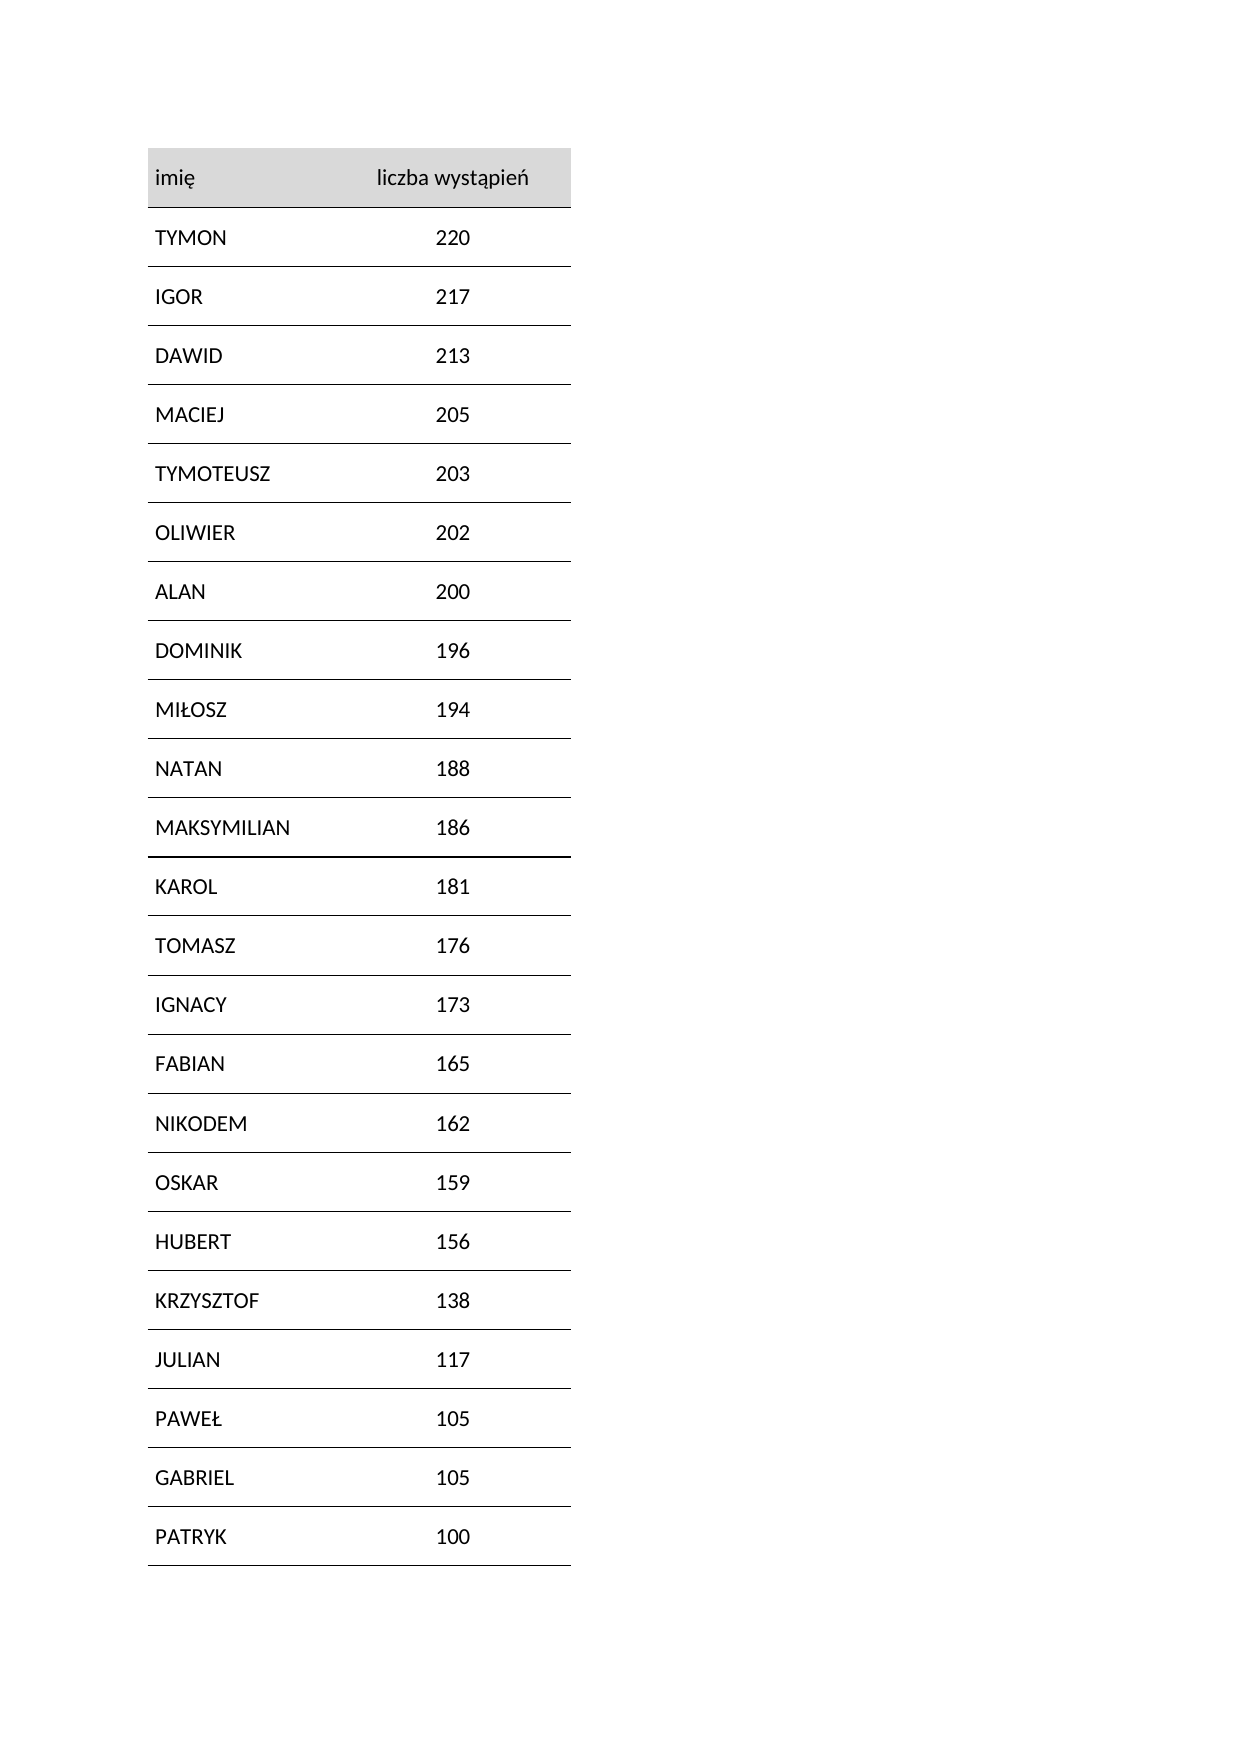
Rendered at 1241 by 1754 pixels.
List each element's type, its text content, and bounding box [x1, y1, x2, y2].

table_cell MIŁOSZ [148, 680, 335, 738]
table_cell TOMASZ [148, 916, 335, 974]
table_cell 105 [335, 1389, 571, 1447]
table_cell 220 [335, 208, 571, 266]
table_cell ALAN [148, 562, 335, 620]
table_cell 200 [335, 562, 571, 620]
table_cell 100 [335, 1507, 571, 1565]
table_header imię [148, 148, 335, 207]
table_cell TYMON [148, 208, 335, 266]
table_cell IGOR [148, 267, 335, 325]
table_cell 117 [335, 1330, 571, 1388]
table_cell OSKAR [148, 1153, 335, 1211]
table_cell MACIEJ [148, 385, 335, 443]
table_cell 196 [335, 621, 571, 679]
table_cell NATAN [148, 739, 335, 797]
table_cell 202 [335, 503, 571, 561]
table_cell JULIAN [148, 1330, 335, 1388]
table_cell 159 [335, 1153, 571, 1211]
table_cell 105 [335, 1448, 571, 1506]
table_cell FABIAN [148, 1035, 335, 1093]
table_cell 203 [335, 444, 571, 502]
table_cell OLIWIER [148, 503, 335, 561]
table_cell 165 [335, 1035, 571, 1093]
table_cell TYMOTEUSZ [148, 444, 335, 502]
table_cell 176 [335, 916, 571, 974]
table_cell 188 [335, 739, 571, 797]
table_cell PATRYK [148, 1507, 335, 1565]
table_cell 173 [335, 976, 571, 1033]
table_cell 156 [335, 1212, 571, 1270]
table_cell 217 [335, 267, 571, 325]
table_cell DAWID [148, 326, 335, 384]
table_cell DOMINIK [148, 621, 335, 679]
table_cell 205 [335, 385, 571, 443]
table_cell 181 [335, 858, 571, 915]
table_cell IGNACY [148, 976, 335, 1033]
table_cell PAWEŁ [148, 1389, 335, 1447]
table_cell 186 [335, 798, 571, 856]
table_cell NIKODEM [148, 1094, 335, 1152]
table_header liczba wystąpień [335, 148, 571, 207]
table_cell KAROL [148, 858, 335, 915]
table_cell GABRIEL [148, 1448, 335, 1506]
table_cell MAKSYMILIAN [148, 798, 335, 856]
table_cell 162 [335, 1094, 571, 1152]
table_cell 138 [335, 1271, 571, 1329]
table_cell 213 [335, 326, 571, 384]
table_cell KRZYSZTOF [148, 1271, 335, 1329]
table_cell 194 [335, 680, 571, 738]
table_cell HUBERT [148, 1212, 335, 1270]
